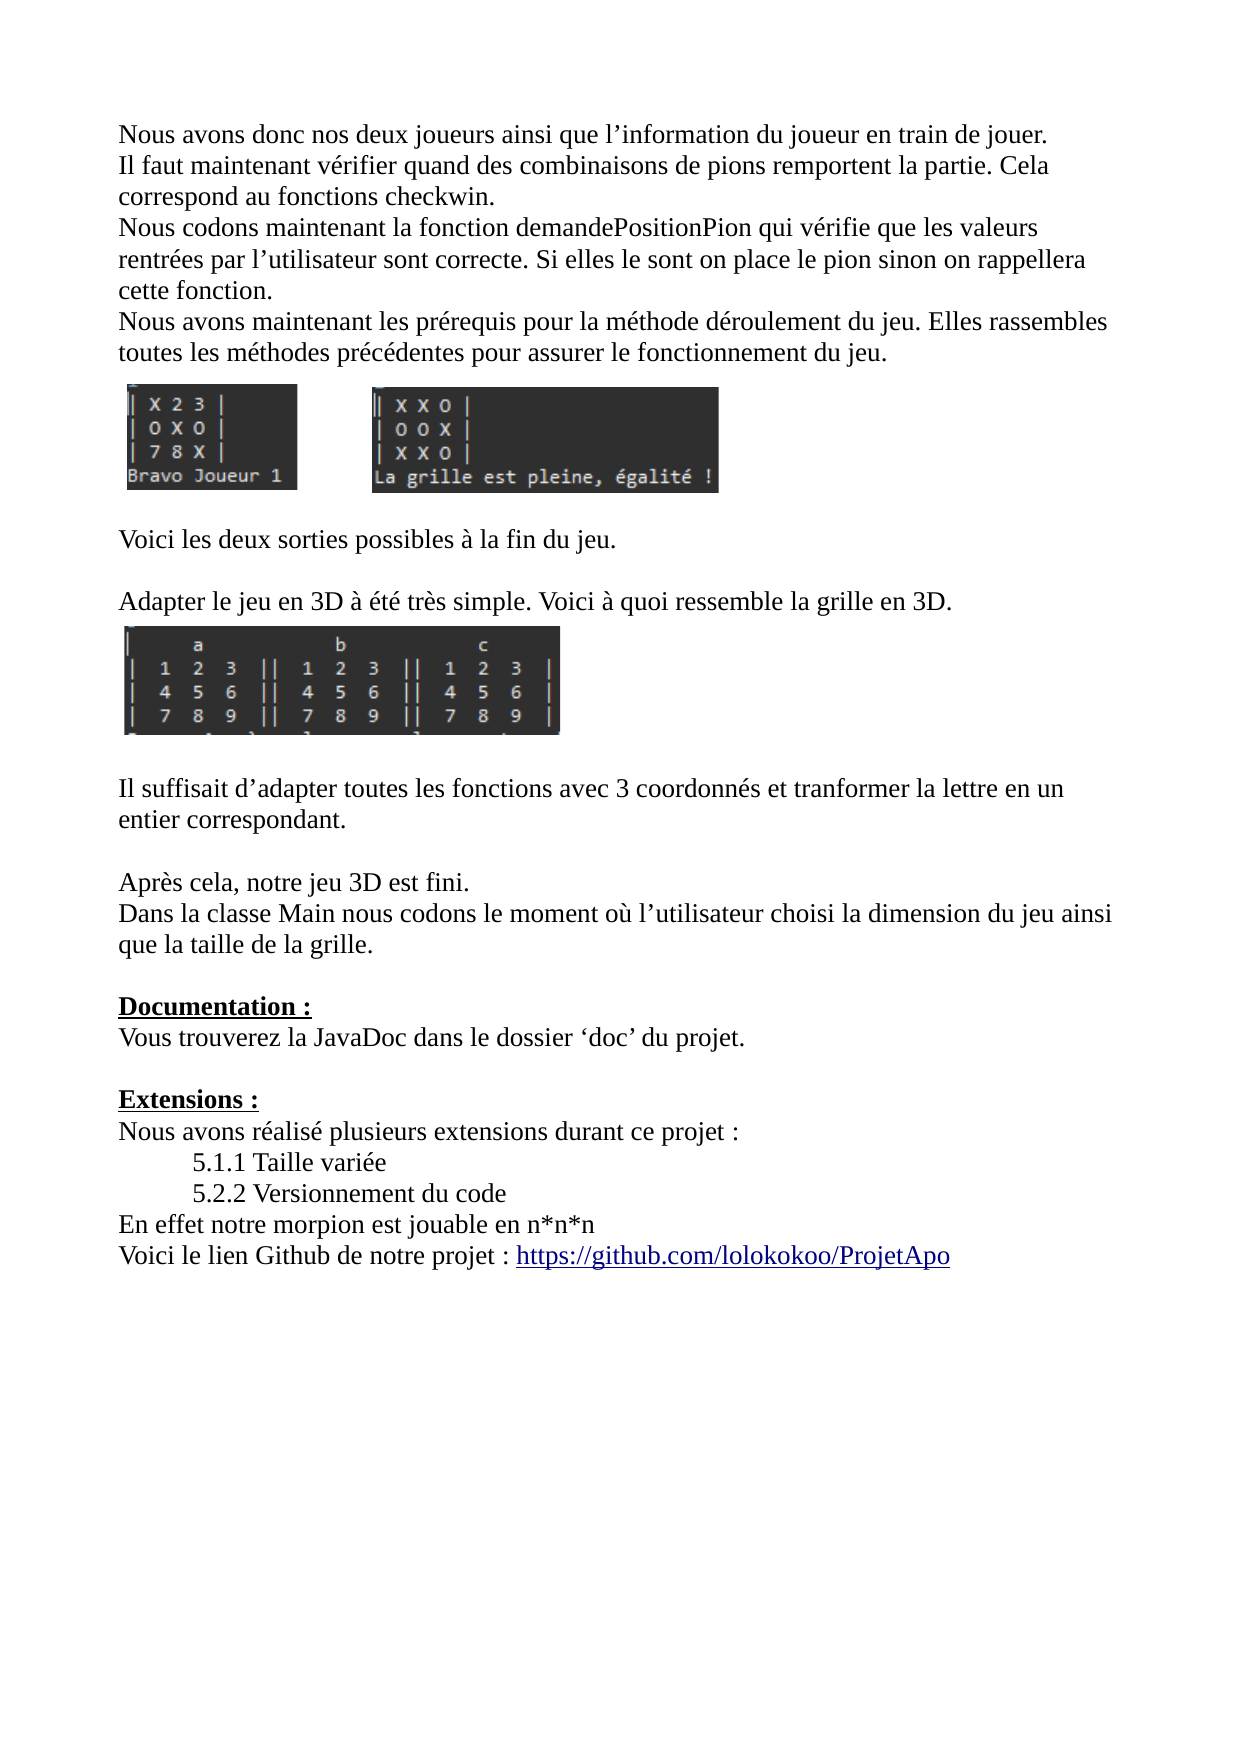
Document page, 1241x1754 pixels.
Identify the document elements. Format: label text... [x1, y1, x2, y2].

text 5.1.1 Taille variée [118, 1146, 1122, 1177]
picture [127, 384, 298, 490]
text Il faut maintenant vérifier quand des combinaisons de pions remportent la partie. Cela correspond au fonctions checkwin. [118, 149, 1122, 212]
text Nous avons maintenant les prérequis pour la méthode déroulement du jeu. Elles rassembles toutes les méthodes précédentes pour assurer le fonctionnement du jeu. [118, 305, 1122, 367]
picture [124, 626, 561, 735]
text Dans la classe Main nous codons le moment où l’utilisateur choisi la dimension du jeu ainsi que la taille de la grille. [118, 897, 1122, 959]
text En effet notre morpion est jouable en n*n*n [118, 1208, 1122, 1239]
text Documentation : [118, 990, 1122, 1021]
text 5.2.2 Versionnement du code [118, 1177, 1122, 1208]
text Il suffisait d’adapter toutes les fonctions avec 3 coordonnés et tranformer la lettre en un entier correspondant. [118, 772, 1122, 834]
text Adapter le jeu en 3D à été très simple. Voici à quoi ressemble la grille en 3D. [118, 585, 1122, 616]
text Nous codons maintenant la fonction demandePositionPion qui vérifie que les valeurs rentrées par l’utilisateur sont correcte. Si elles le sont on place le pion sinon on rappellera cette fonction. [118, 212, 1122, 305]
text Nous avons réalisé plusieurs extensions durant ce projet : [118, 1115, 1122, 1146]
text Voici les deux sorties possibles à la fin du jeu. [118, 523, 1122, 554]
text Voici le lien Github de notre projet : https://github.com/lolokokoo/ProjetApo [118, 1239, 1122, 1271]
text Après cela, notre jeu 3D est fini. [118, 866, 1122, 897]
text Nous avons donc nos deux joueurs ainsi que l’information du joueur en train de jouer. [118, 118, 1122, 149]
text Vous trouverez la JavaDoc dans le dossier ‘doc’ du projet. [118, 1021, 1122, 1052]
picture [372, 387, 719, 493]
text Extensions : [118, 1084, 1122, 1115]
